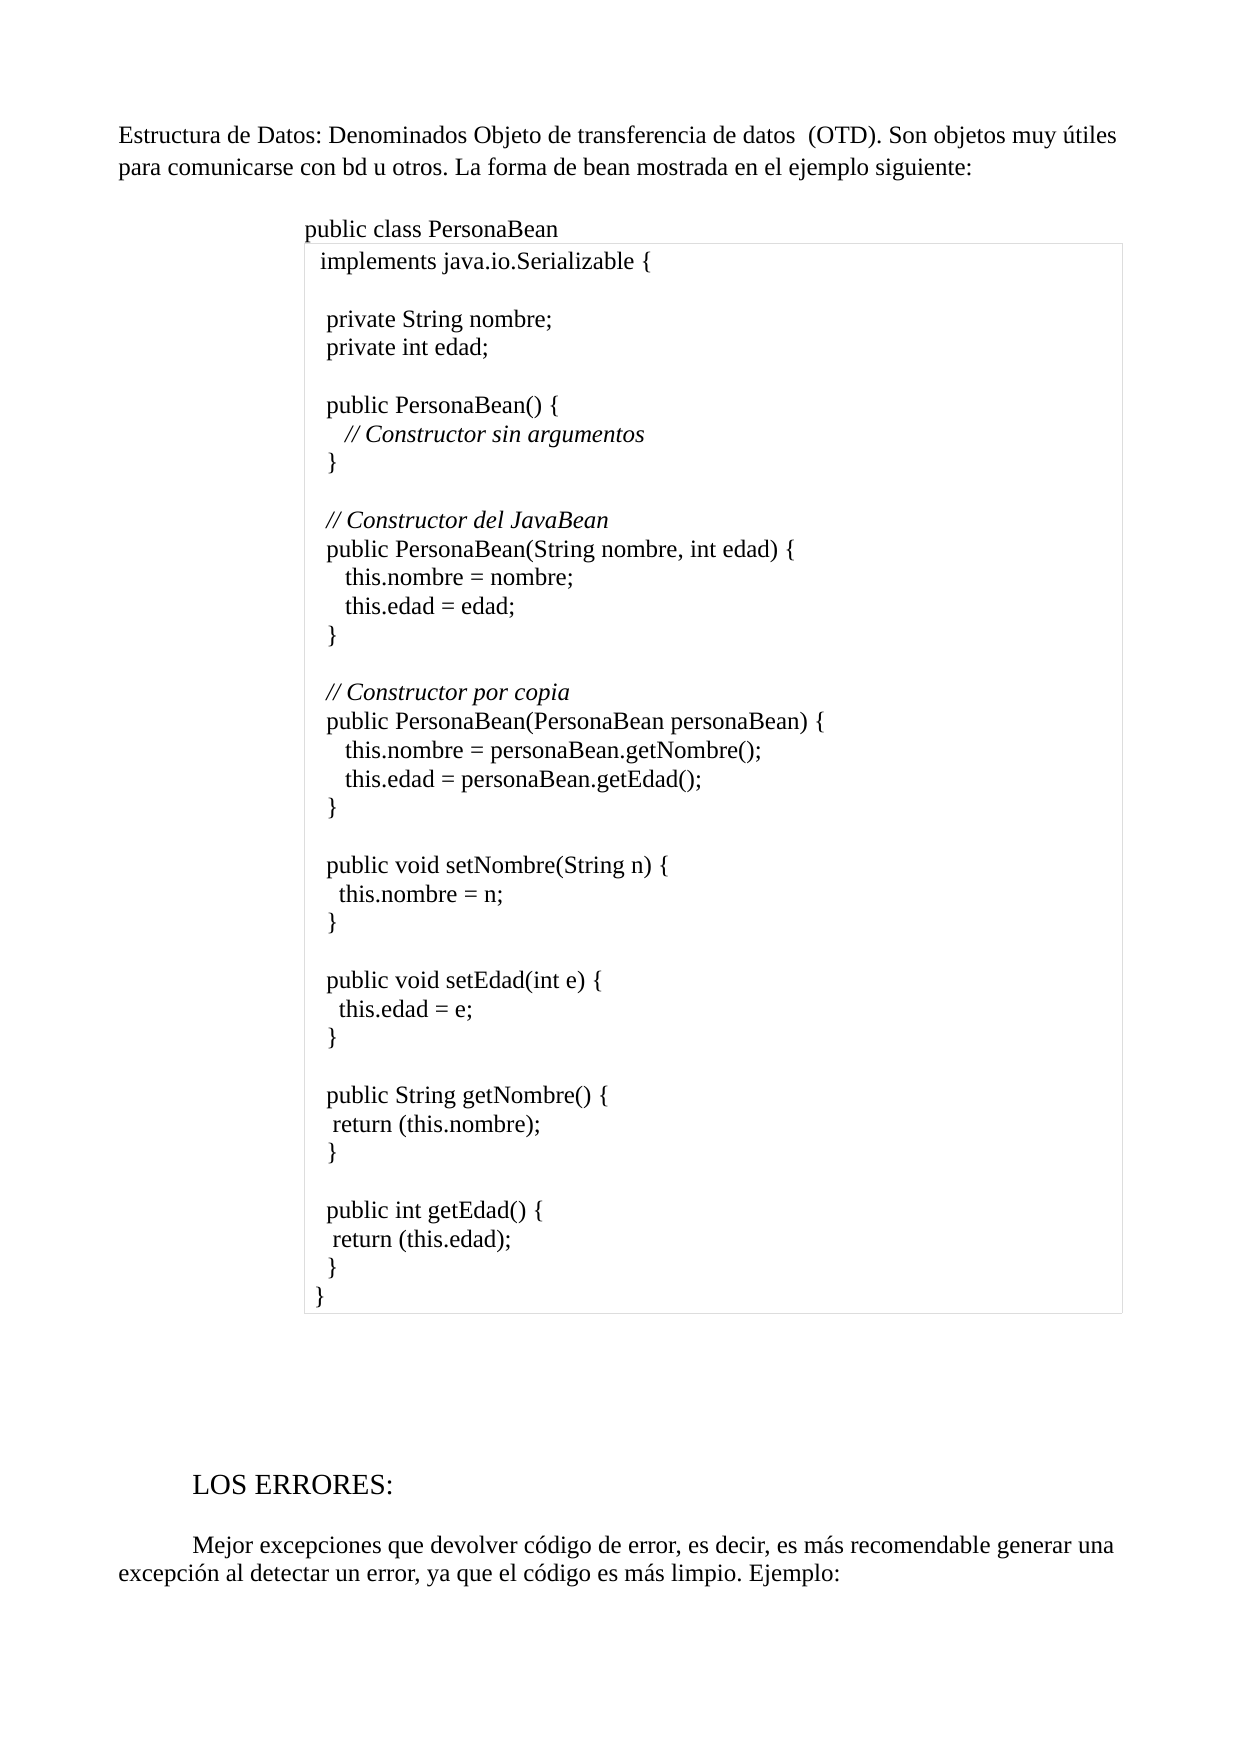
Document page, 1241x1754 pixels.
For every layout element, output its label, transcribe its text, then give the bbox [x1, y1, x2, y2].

text public int getEdad() { [305, 1192, 1122, 1221]
text } [305, 1019, 1122, 1051]
text return (this.nombre); [305, 1106, 1122, 1134]
text public PersonaBean(PersonaBean personaBean) { [305, 703, 1122, 732]
text public PersonaBean(String nombre, int edad) { [305, 531, 1122, 559]
text private String nombre; [305, 301, 1122, 329]
text // Constructor sin argumentos [305, 416, 1122, 444]
text this.edad = personaBean.getEdad(); [305, 761, 1122, 789]
text public void setNombre(String n) { [305, 847, 1122, 876]
text Mejor excepciones que devolver código de error, es decir, es más recomendable generar una excepción al detectar un error, ya que el código es más limpio. Ejemplo: [118, 1530, 1122, 1587]
text this.nombre = personaBean.getNombre(); [305, 732, 1122, 761]
text public void setEdad(int e) { [305, 962, 1122, 991]
text private int edad; [305, 329, 1122, 361]
text this.nombre = n; [305, 876, 1122, 904]
text } [305, 1134, 1122, 1166]
text public String getNombre() { [305, 1077, 1122, 1106]
text } [305, 617, 1122, 649]
text } [305, 1249, 1122, 1278]
text // Constructor del JavaBean [305, 502, 1122, 531]
text return (this.edad); [305, 1221, 1122, 1249]
text } [305, 904, 1122, 936]
text Estructura de Datos: Denominados Objeto de transferencia de datos (OTD). Son objetos muy útiles para comunicarse con bd u otros. La forma de bean mostrada en el ejemplo siguiente: [118, 118, 1122, 181]
text public class PersonaBean [304, 212, 1122, 243]
text // Constructor por copia [305, 674, 1122, 703]
text this.nombre = nombre; [305, 559, 1122, 588]
text } [305, 444, 1122, 476]
text this.edad = e; [305, 991, 1122, 1019]
text implements java.io.Serializable { [305, 244, 1122, 275]
text LOS ERRORES: [118, 1467, 1122, 1501]
text } [305, 1278, 1122, 1313]
text this.edad = edad; [305, 588, 1122, 617]
text public PersonaBean() { [305, 387, 1122, 416]
text } [305, 789, 1122, 821]
